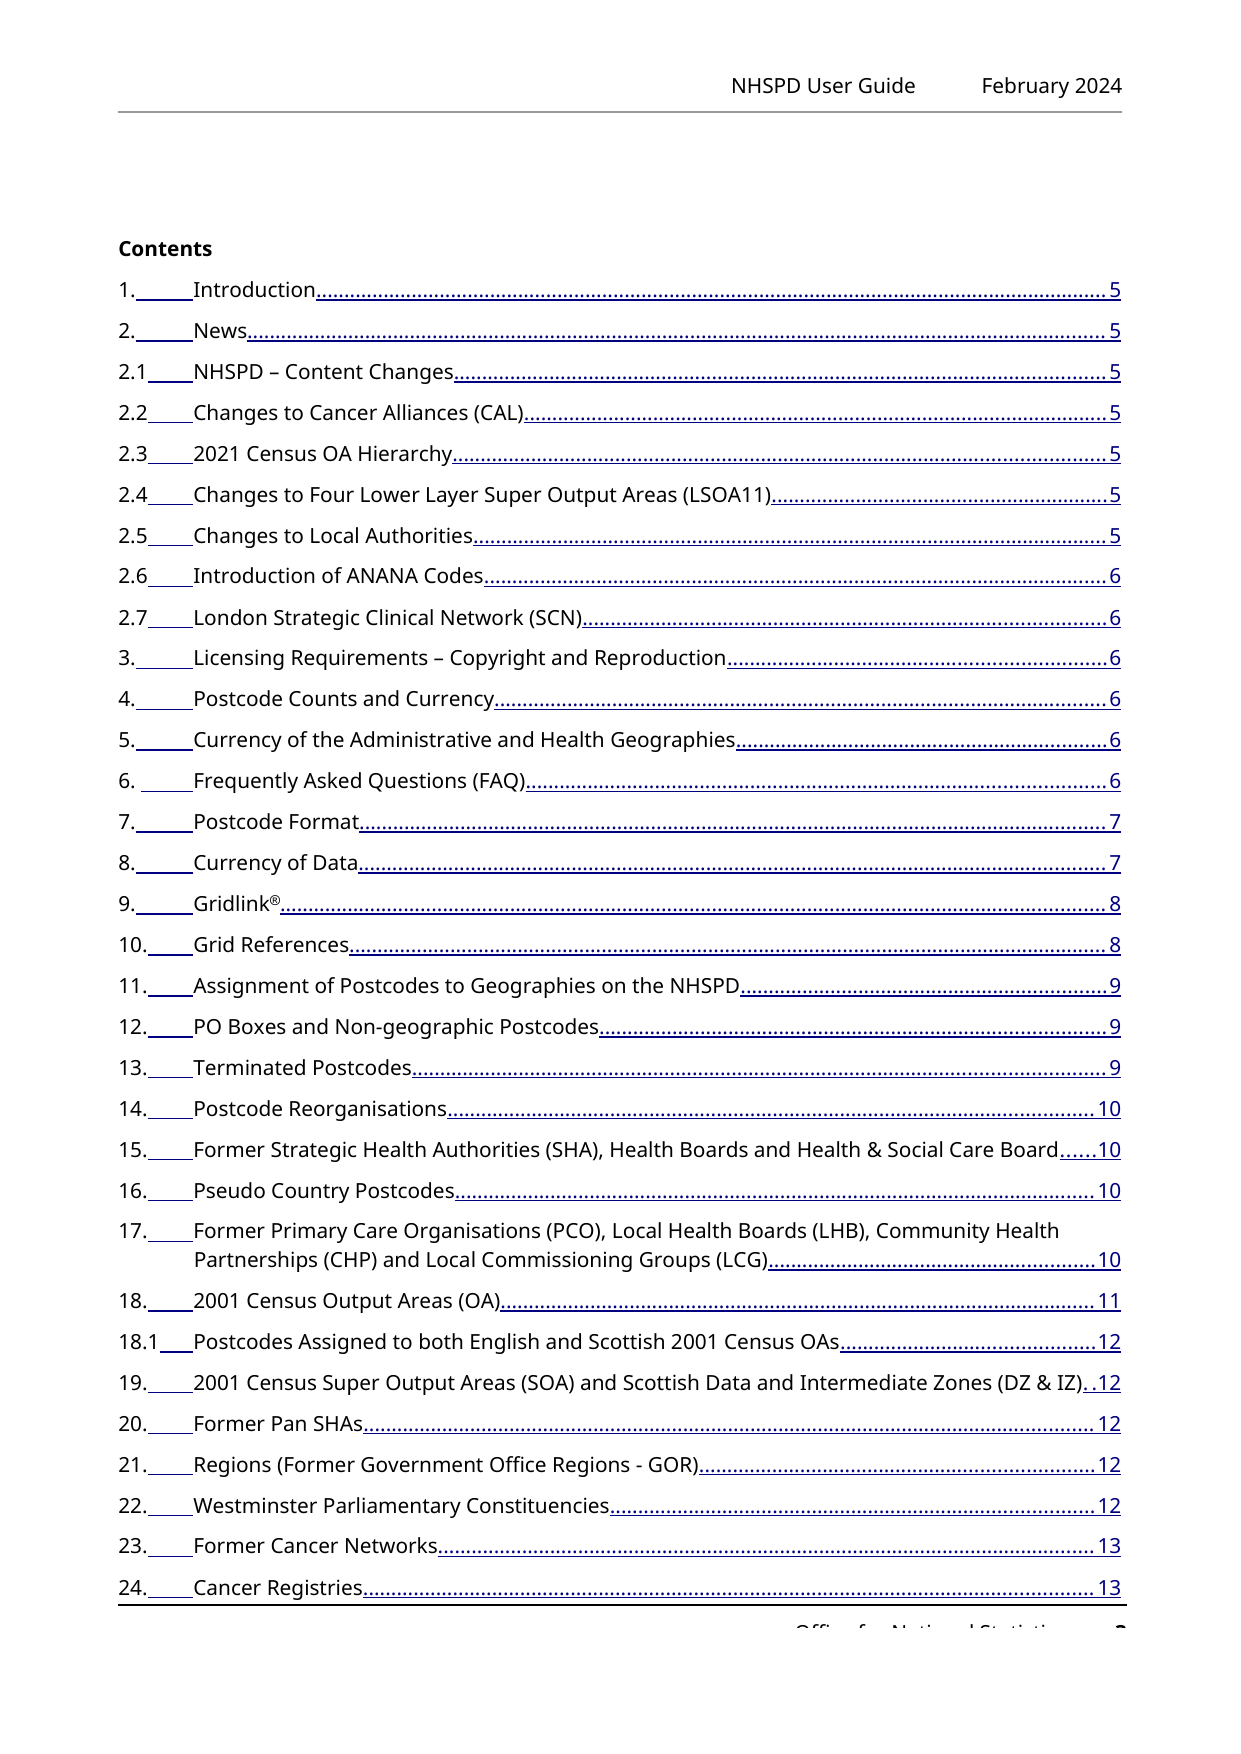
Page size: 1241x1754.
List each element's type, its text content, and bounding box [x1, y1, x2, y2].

text 20. Former Pan SHAs 12 [118, 1409, 1122, 1437]
text 10. Grid References 8 [118, 930, 1122, 958]
text 4. Postcode Counts and Currency 6 [118, 684, 1122, 713]
text 17. Former Primary Care Organisations (PCO), Local Health Boards (LHB), Community Health Partnerships (CHP) and Local Commissioning Groups (LCG) 10 [118, 1217, 1122, 1273]
text 12. PO Boxes and Non-geographic Postcodes 9 [118, 1012, 1122, 1040]
text 3. Licensing Requirements – Copyright and Reproduction 6 [118, 643, 1122, 672]
text 15. Former Strategic Health Authorities (SHA), Health Boards and Health & Social Care Board 10 [118, 1135, 1122, 1163]
text 2.7 London Strategic Clinical Network (SCN) 6 [118, 603, 1122, 631]
text 22. Westminster Parliamentary Constituencies 12 [118, 1491, 1122, 1519]
text 2.3 2021 Census OA Hierarchy 5 [118, 439, 1122, 467]
text 13. Terminated Postcodes 9 [118, 1053, 1122, 1081]
text 2.4 Changes to Four Lower Layer Super Output Areas (LSOA11) 5 [118, 480, 1122, 508]
text Contents [118, 234, 1122, 263]
text 2.2 Changes to Cancer Alliances (CAL) 5 [118, 398, 1122, 426]
text 2. News 5 [118, 316, 1122, 344]
text 23. Former Cancer Networks 13 [118, 1532, 1122, 1560]
text 5. Currency of the Administrative and Health Geographies 6 [118, 725, 1122, 754]
text 7. Postcode Format 7 [118, 807, 1122, 836]
text 18.1 Postcodes Assigned to both English and Scottish 2001 Census OAs 12 [118, 1327, 1122, 1355]
text 18. 2001 Census Output Areas (OA) 11 [118, 1286, 1122, 1314]
text 9. Gridlink 8 [118, 889, 1122, 918]
text 16. Pseudo Country Postcodes 10 [118, 1176, 1122, 1204]
text 1. Introduction 5 [118, 275, 1122, 303]
text 2.5 Changes to Local Authorities 5 [118, 521, 1122, 549]
text 24. Cancer Registries 13 [118, 1573, 1122, 1601]
text 21. Regions (Former Government Office Regions - GOR) 12 [118, 1450, 1122, 1478]
text 14. Postcode Reorganisations 10 [118, 1094, 1122, 1122]
text 2.1 NHSPD – Content Changes 5 [118, 357, 1122, 385]
text 2.6 Introduction of ANANA Codes 6 [118, 562, 1122, 590]
text 19. 2001 Census Super Output Areas (SOA) and Scottish Data and Intermediate Zones (DZ & IZ) 12 [118, 1368, 1122, 1396]
text 8. Currency of Data 7 [118, 848, 1122, 877]
text 6. Frequently Asked Questions (FAQ) 6 [118, 766, 1122, 795]
text 11. Assignment of Postcodes to Geographies on the NHSPD 9 [118, 971, 1122, 999]
